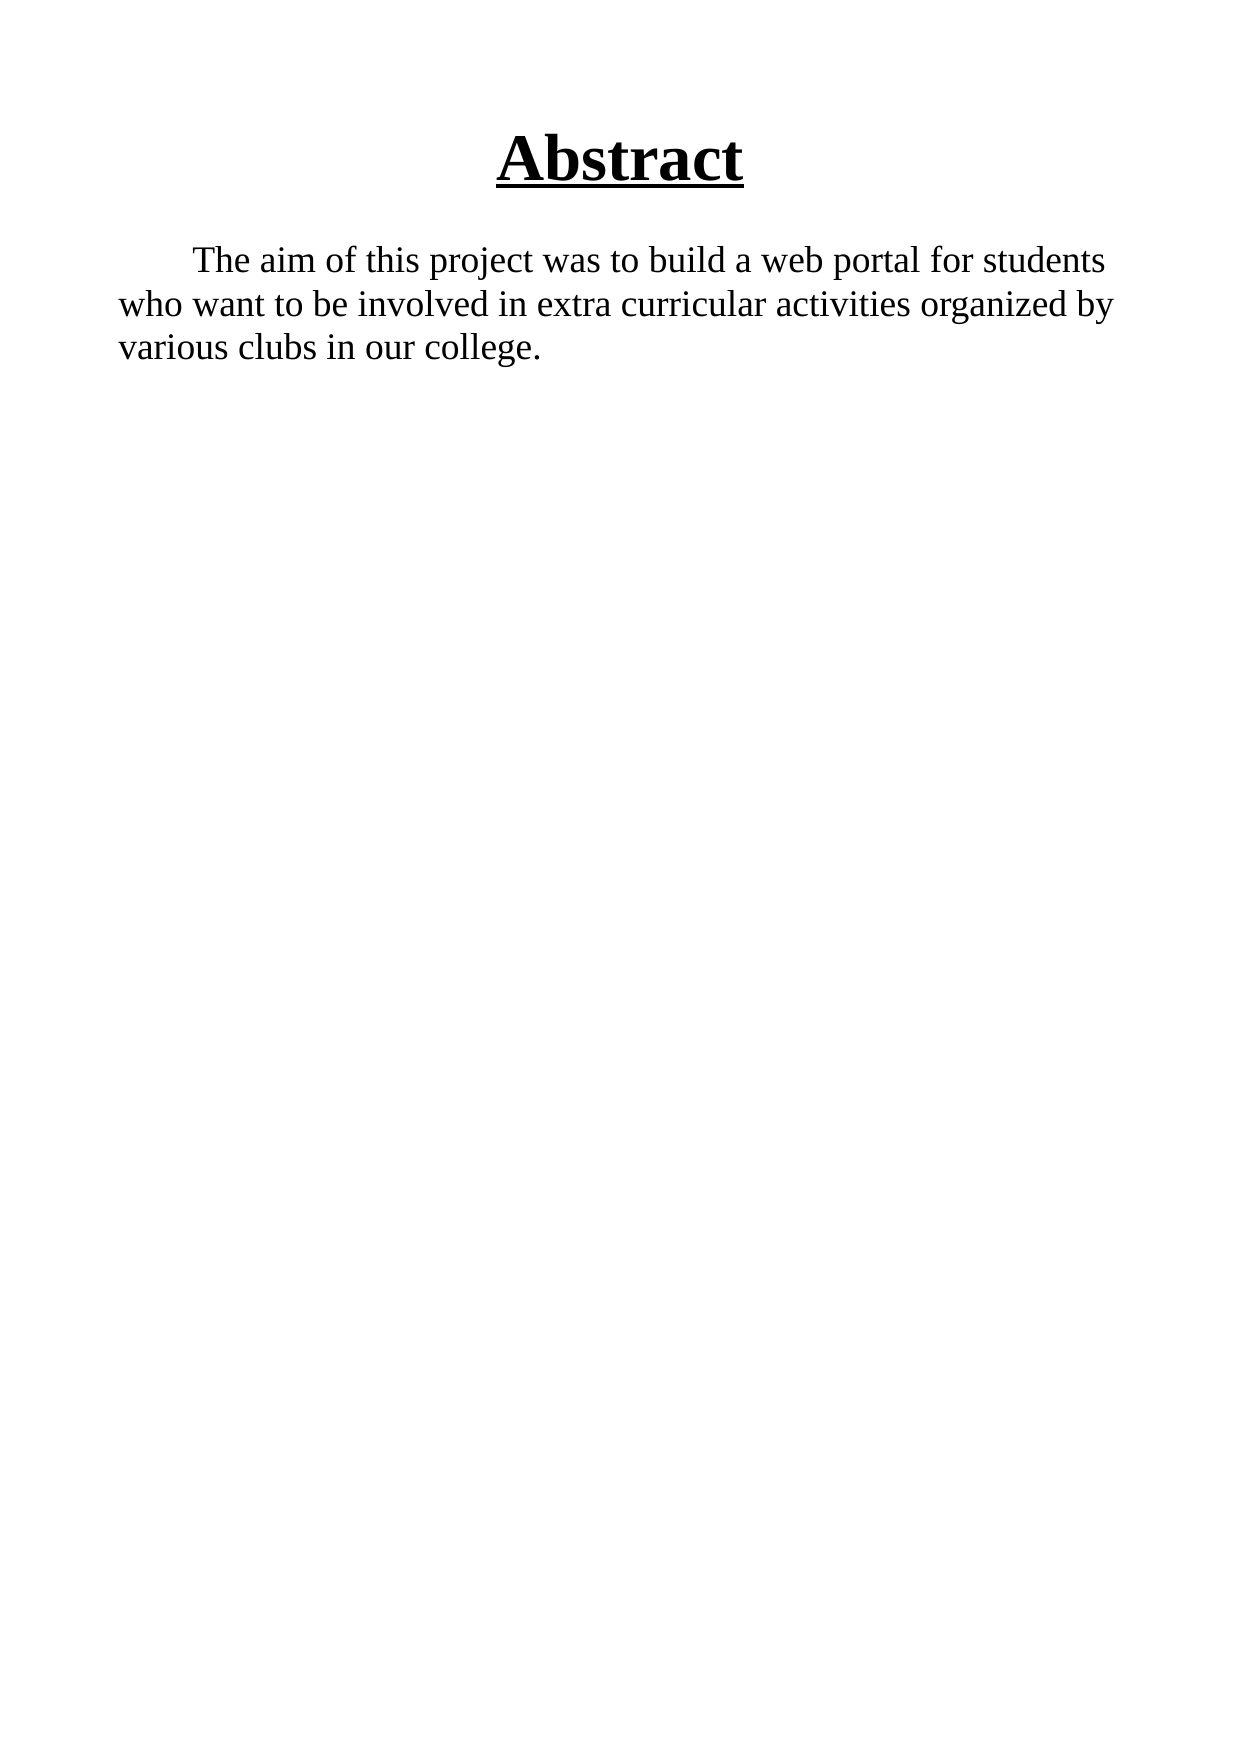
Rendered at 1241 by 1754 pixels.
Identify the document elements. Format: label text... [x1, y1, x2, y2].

text Abstract [118, 118, 1122, 195]
text The aim of this project was to build a web portal for students who want to be involved in extra curricular activities organized by various clubs in our college. [118, 238, 1122, 367]
